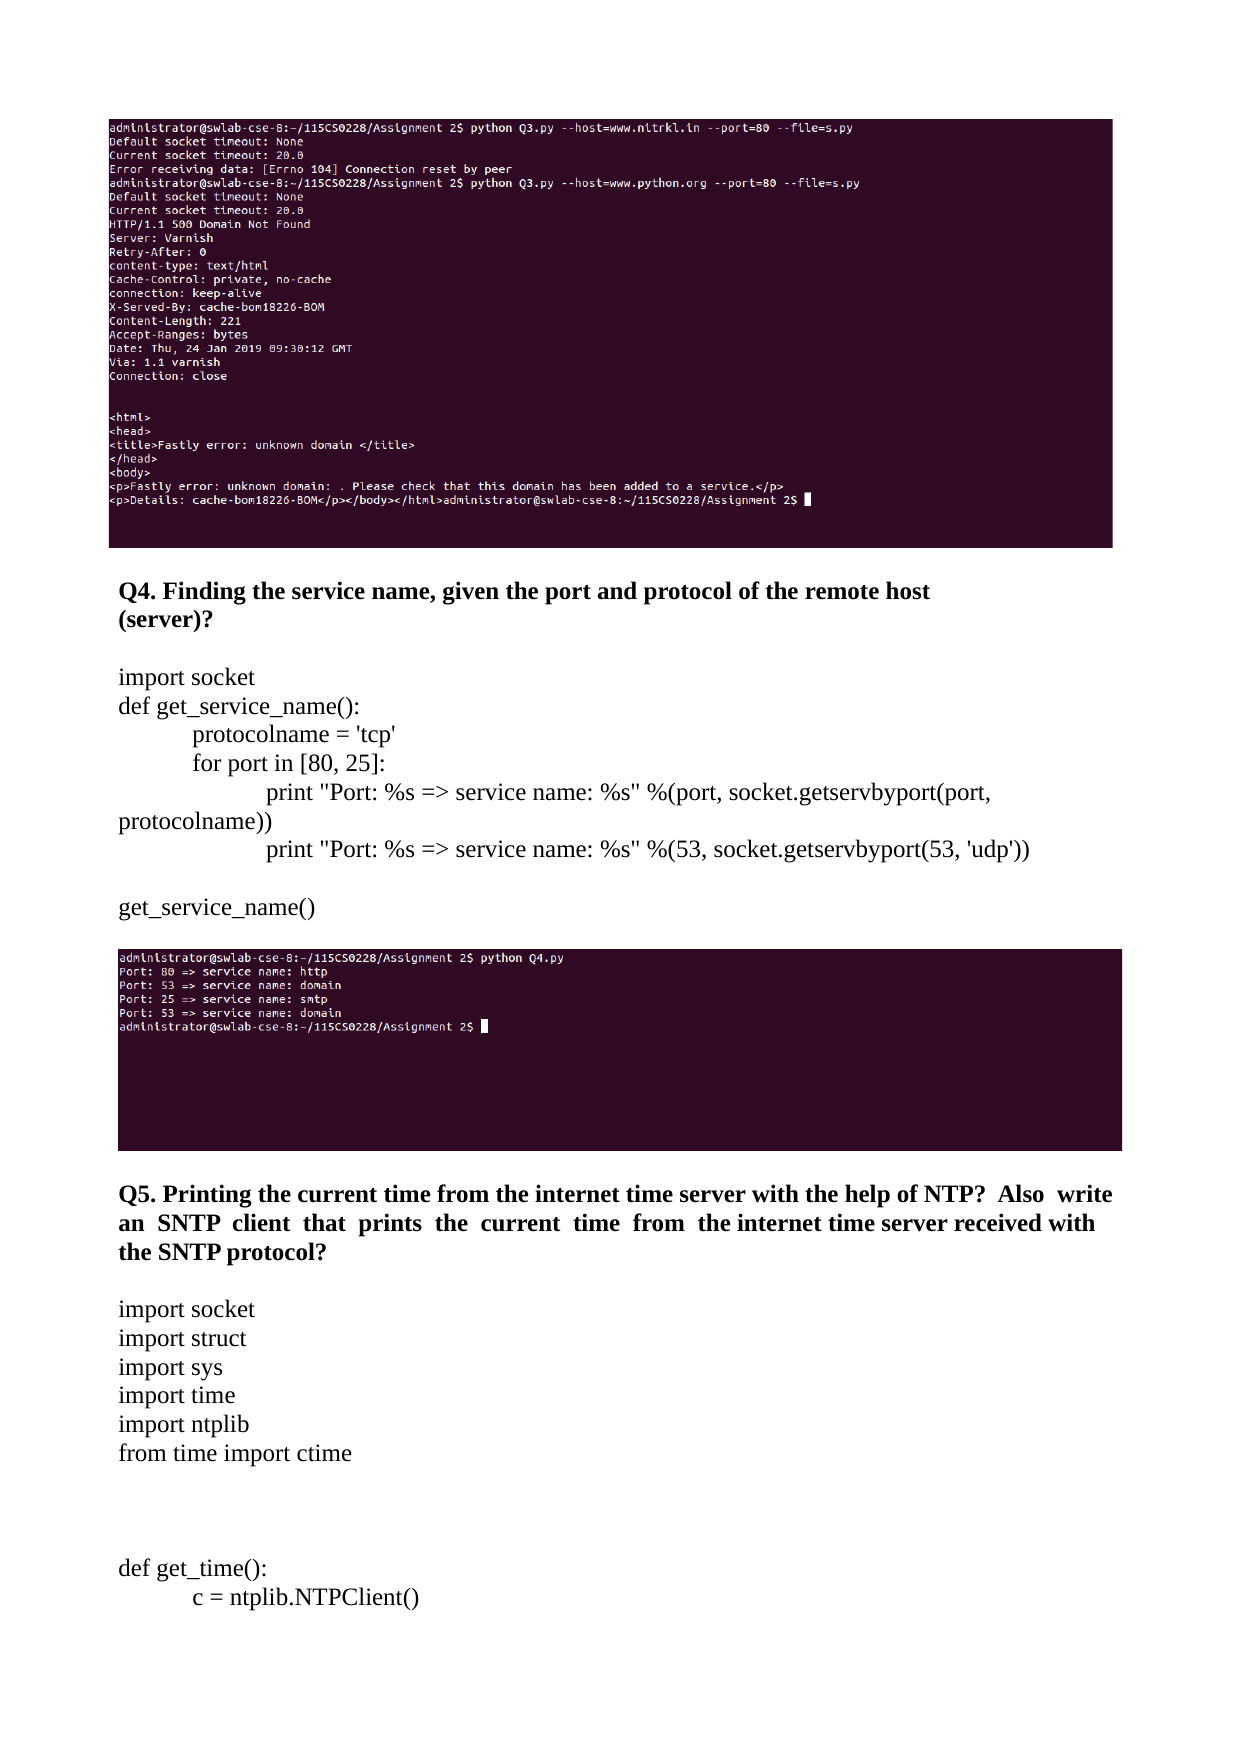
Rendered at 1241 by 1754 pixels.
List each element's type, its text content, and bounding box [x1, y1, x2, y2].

picture [108, 119, 1113, 548]
text from time import ctime [118, 1438, 1122, 1467]
text (server)? [118, 604, 1122, 633]
text import sys [118, 1352, 1122, 1380]
text Q4. Finding the service name, given the port and protocol of the remote host [118, 576, 1122, 604]
text def get_service_name(): [118, 691, 1122, 719]
text c = ntplib.NTPClient() [118, 1582, 1122, 1610]
text import ntplib [118, 1409, 1122, 1438]
text import socket [118, 1294, 1122, 1323]
picture [118, 949, 1123, 1151]
text print "Port: %s => service name: %s" %(53, socket.getservbyport(53, 'udp')) [118, 834, 1122, 863]
text import time [118, 1380, 1122, 1409]
text import socket [118, 662, 1122, 691]
text Q5. Printing the current time from the internet time server with the help of NTP? Also write an SNTP client that prints the current time from the internet time server received with the SNTP protocol? [118, 1179, 1122, 1265]
text def get_time(): [118, 1553, 1122, 1582]
text import struct [118, 1323, 1122, 1352]
text get_service_name() [118, 892, 1122, 921]
text for port in [80, 25]: [118, 748, 1122, 777]
text protocolname = 'tcp' [118, 719, 1122, 748]
text print "Port: %s => service name: %s" %(port, socket.getservbyport(port, protocolname)) [118, 777, 1122, 834]
